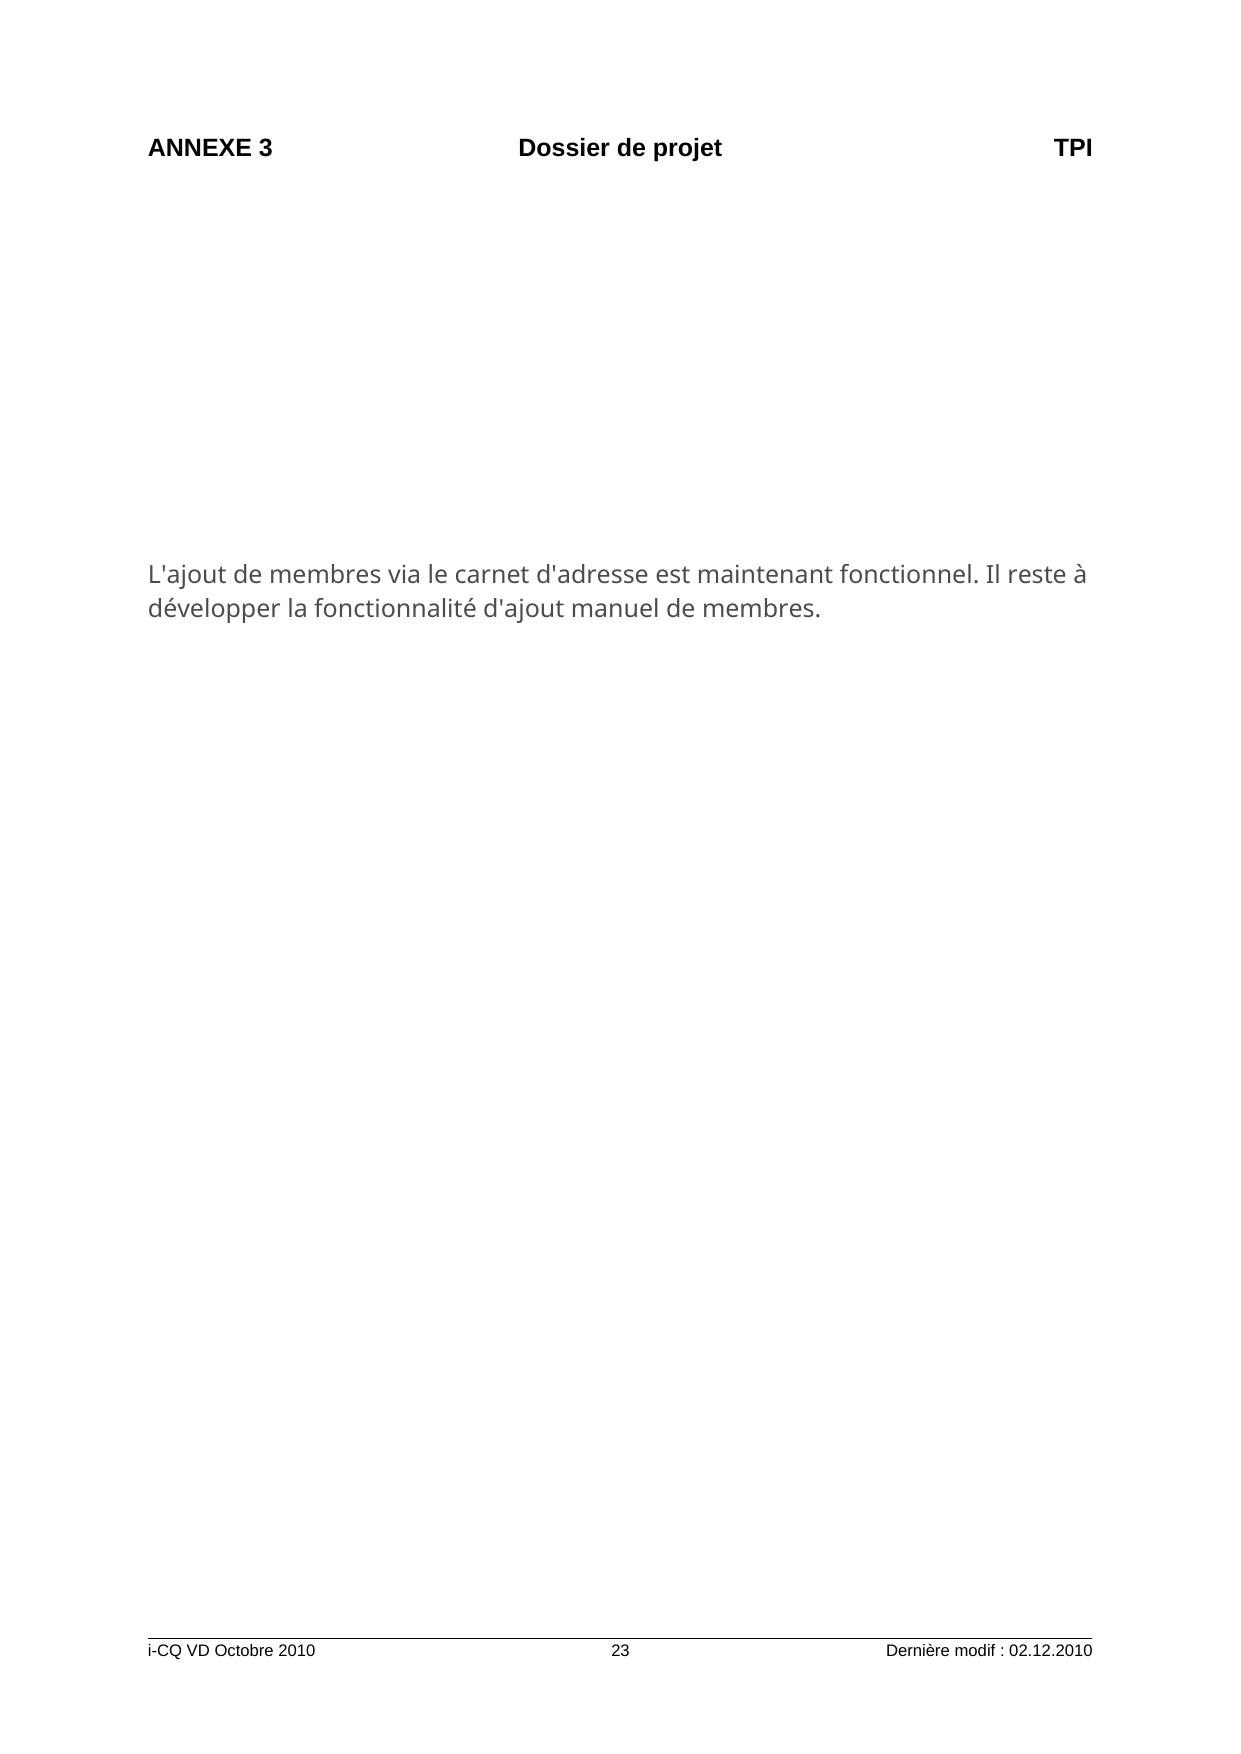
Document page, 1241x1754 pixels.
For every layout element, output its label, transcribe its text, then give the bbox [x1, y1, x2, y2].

text L'ajout de membres via le carnet d'adresse est maintenant fonctionnel. Il reste à développer la fonctionnalité d'ajout manuel de membres. [148, 557, 1092, 625]
